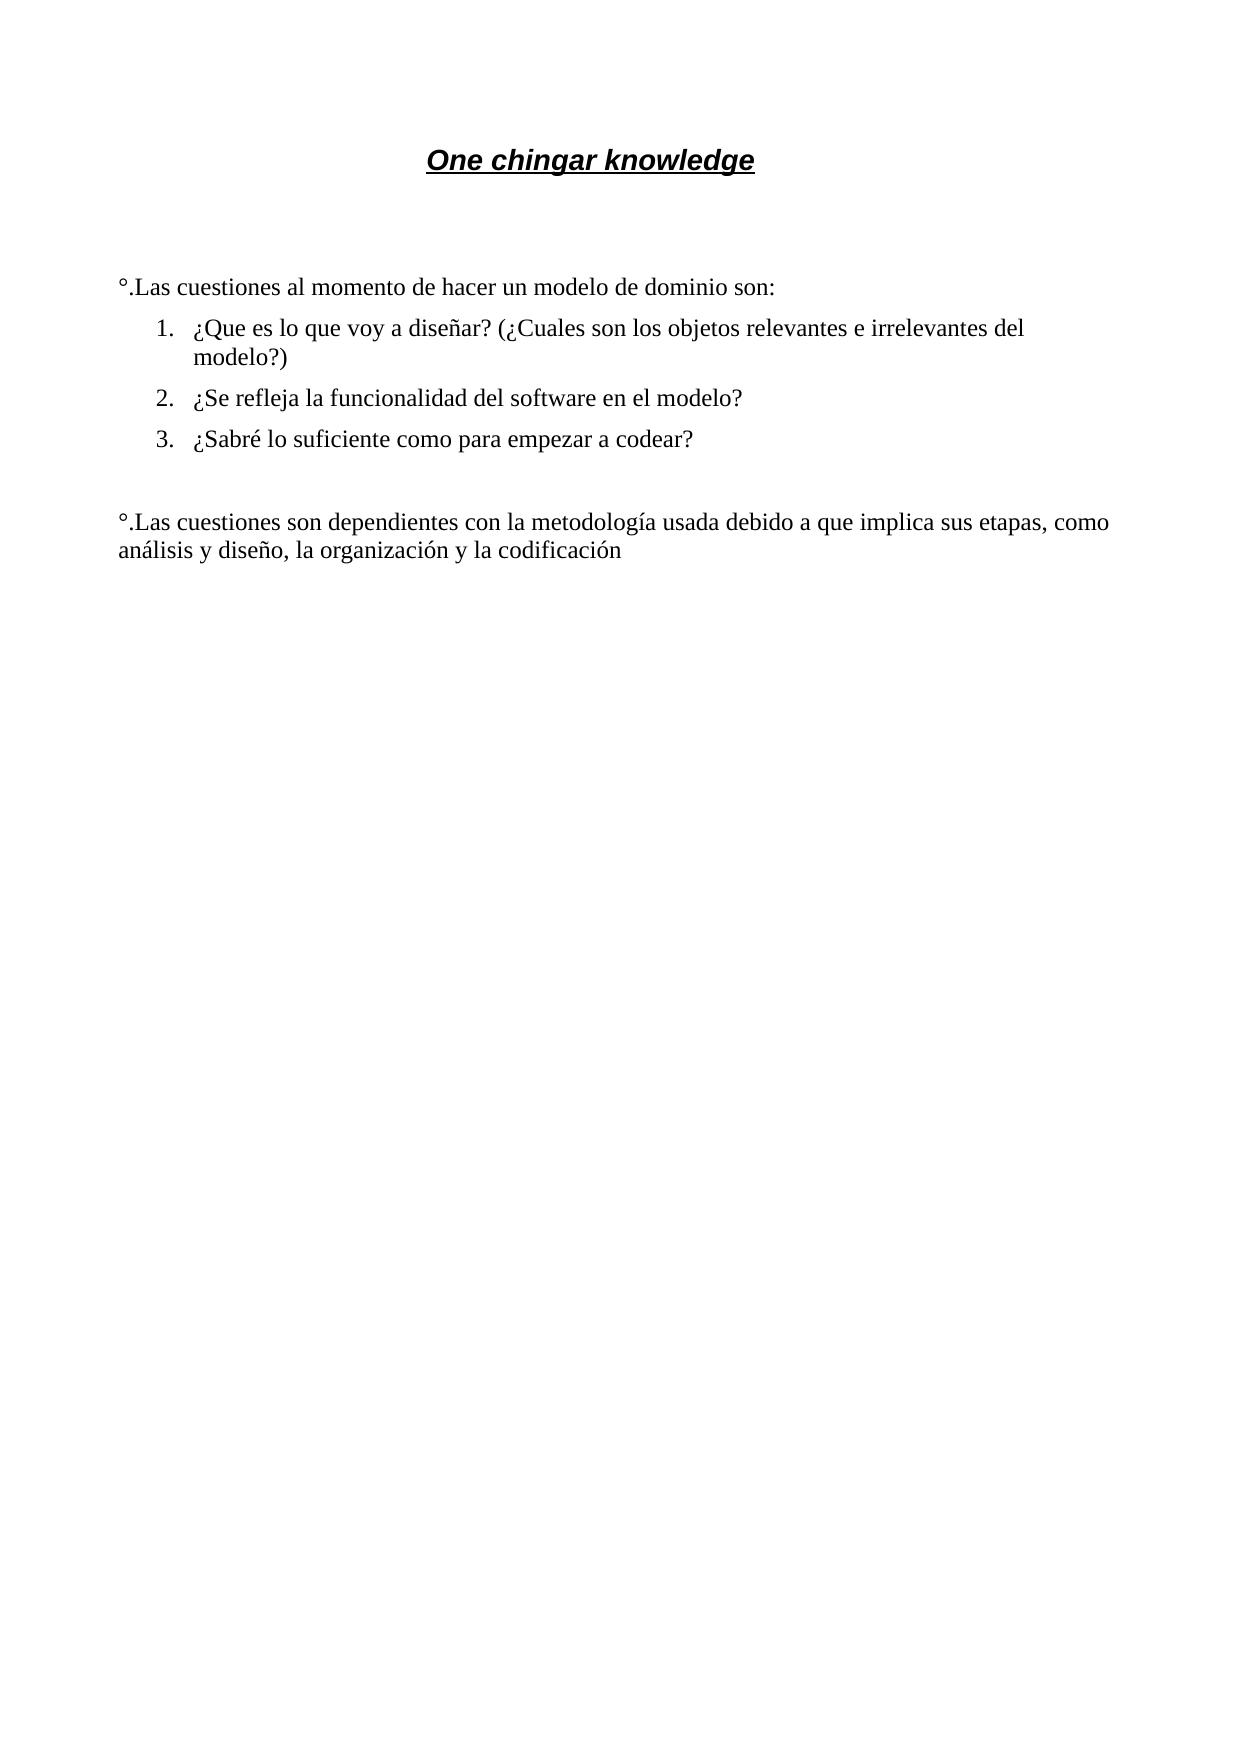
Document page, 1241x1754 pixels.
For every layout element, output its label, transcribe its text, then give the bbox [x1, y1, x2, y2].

list ¿Sabré lo suficiente como para empezar a codear? [156, 424, 1122, 453]
text °.Las cuestiones al momento de hacer un modelo de dominio son: [118, 272, 1122, 300]
list ¿Se refleja la funcionalidad del software en el modelo? [156, 383, 1122, 412]
list ¿Que es lo que voy a diseñar? (¿Cuales son los objetos relevantes e irrelevantes del modelo?) [156, 313, 1122, 370]
text °.Las cuestiones son dependientes con la metodología usada debido a que implica sus etapas, como análisis y diseño, la organización y la codificación [118, 507, 1122, 564]
subtitle One chingar knowledge [118, 143, 1122, 177]
